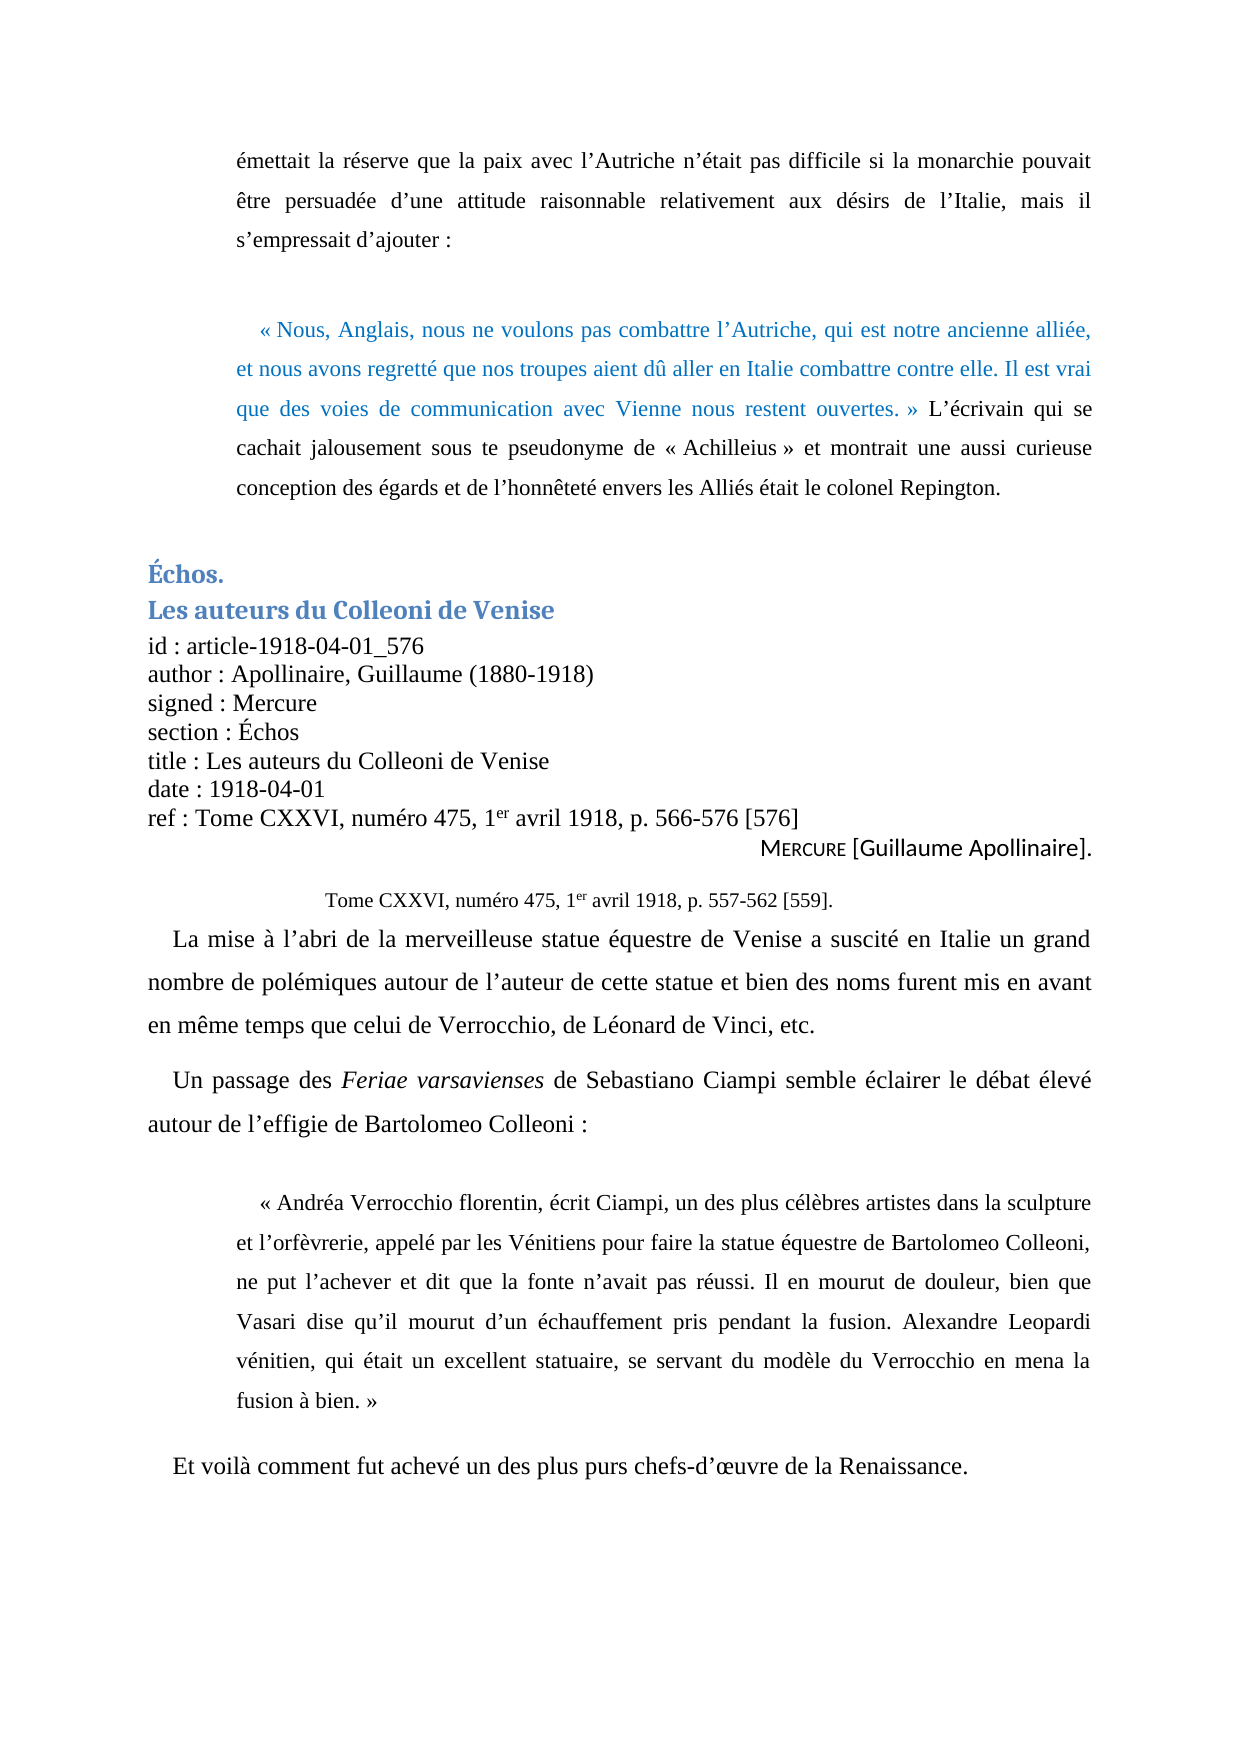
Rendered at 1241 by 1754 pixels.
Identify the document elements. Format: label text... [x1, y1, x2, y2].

text « Andréa Verrocchio florentin, écrit Ciampi, un des plus célèbres artistes dans la sculpture et l’orfèvrerie, appelé par les Vénitiens pour faire la statue équestre de Bartolomeo Colleoni, ne put l’achever et dit que la fonte n’avait pas réussi. Il en mourut de douleur, bien que Vasari dise qu’il mourut d’un échauffement pris pendant la fusion. Alexandre Leopardi vénitien, qui était un excellent statuaire, se servant du modèle du Verrocchio en mena la fusion à bien. » [236, 1189, 1093, 1413]
text émettait la réserve que la paix avec l’Autriche n’était pas difficile si la monarchie pouvait être persuadée d’une attitude raisonnable relativement aux désirs de l’Italie, mais il s’empressait d’ajouter : [236, 148, 1093, 253]
text signed : Mercure [148, 688, 1093, 717]
text Tome CXXVI, numéro 475, 1er avril 1918, p. 557-562 [559]. [325, 888, 1093, 912]
text section : Échos [148, 717, 1093, 746]
text La mise à l’abri de la merveilleuse statue équestre de Venise a suscité en Italie un grand nombre de polémiques autour de l’auteur de cette statue et bien des noms furent mis en avant en même temps que celui de Verrocchio, de Léonard de Vinci, etc. [148, 924, 1093, 1039]
text Un passage des Feriae varsavienses de Sebastiano Ciampi semble éclairer le débat élevé autour de l’effigie de Bartolomeo Colleoni : [148, 1066, 1093, 1137]
text Et voilà comment fut achevé un des plus purs chefs-d’œuvre de la Renaissance. [148, 1451, 1093, 1480]
text title : Les auteurs du Colleoni de Venise [148, 746, 1093, 774]
text Mercure [Guillaume Apollinaire]. [148, 832, 1093, 862]
subtitle Échos. Les auteurs du Colleoni de Venise [148, 559, 1093, 626]
text « Nous, Anglais, nous ne voulons pas combattre l’Autriche, qui est notre ancienne alliée, et nous avons regretté que nos troupes aient dû aller en Italie combattre contre elle. Il est vrai que des voies de communication avec Vienne nous restent ouvertes. » L’écrivain qui se cachait jalousement sous te pseudonyme de « Achilleius » et montrait une aussi curieuse conception des égards et de l’honnêteté envers les Alliés était le colonel Repington. [236, 316, 1093, 500]
text id : article-1918-04-01_576 [148, 631, 1093, 659]
text ref : Tome CXXVI, numéro 475, 1er avril 1918, p. 566-576 [576] [148, 803, 1093, 832]
text author : Apollinaire, Guillaume (1880-1918) [148, 659, 1093, 688]
text date : 1918-04-01 [148, 774, 1093, 803]
